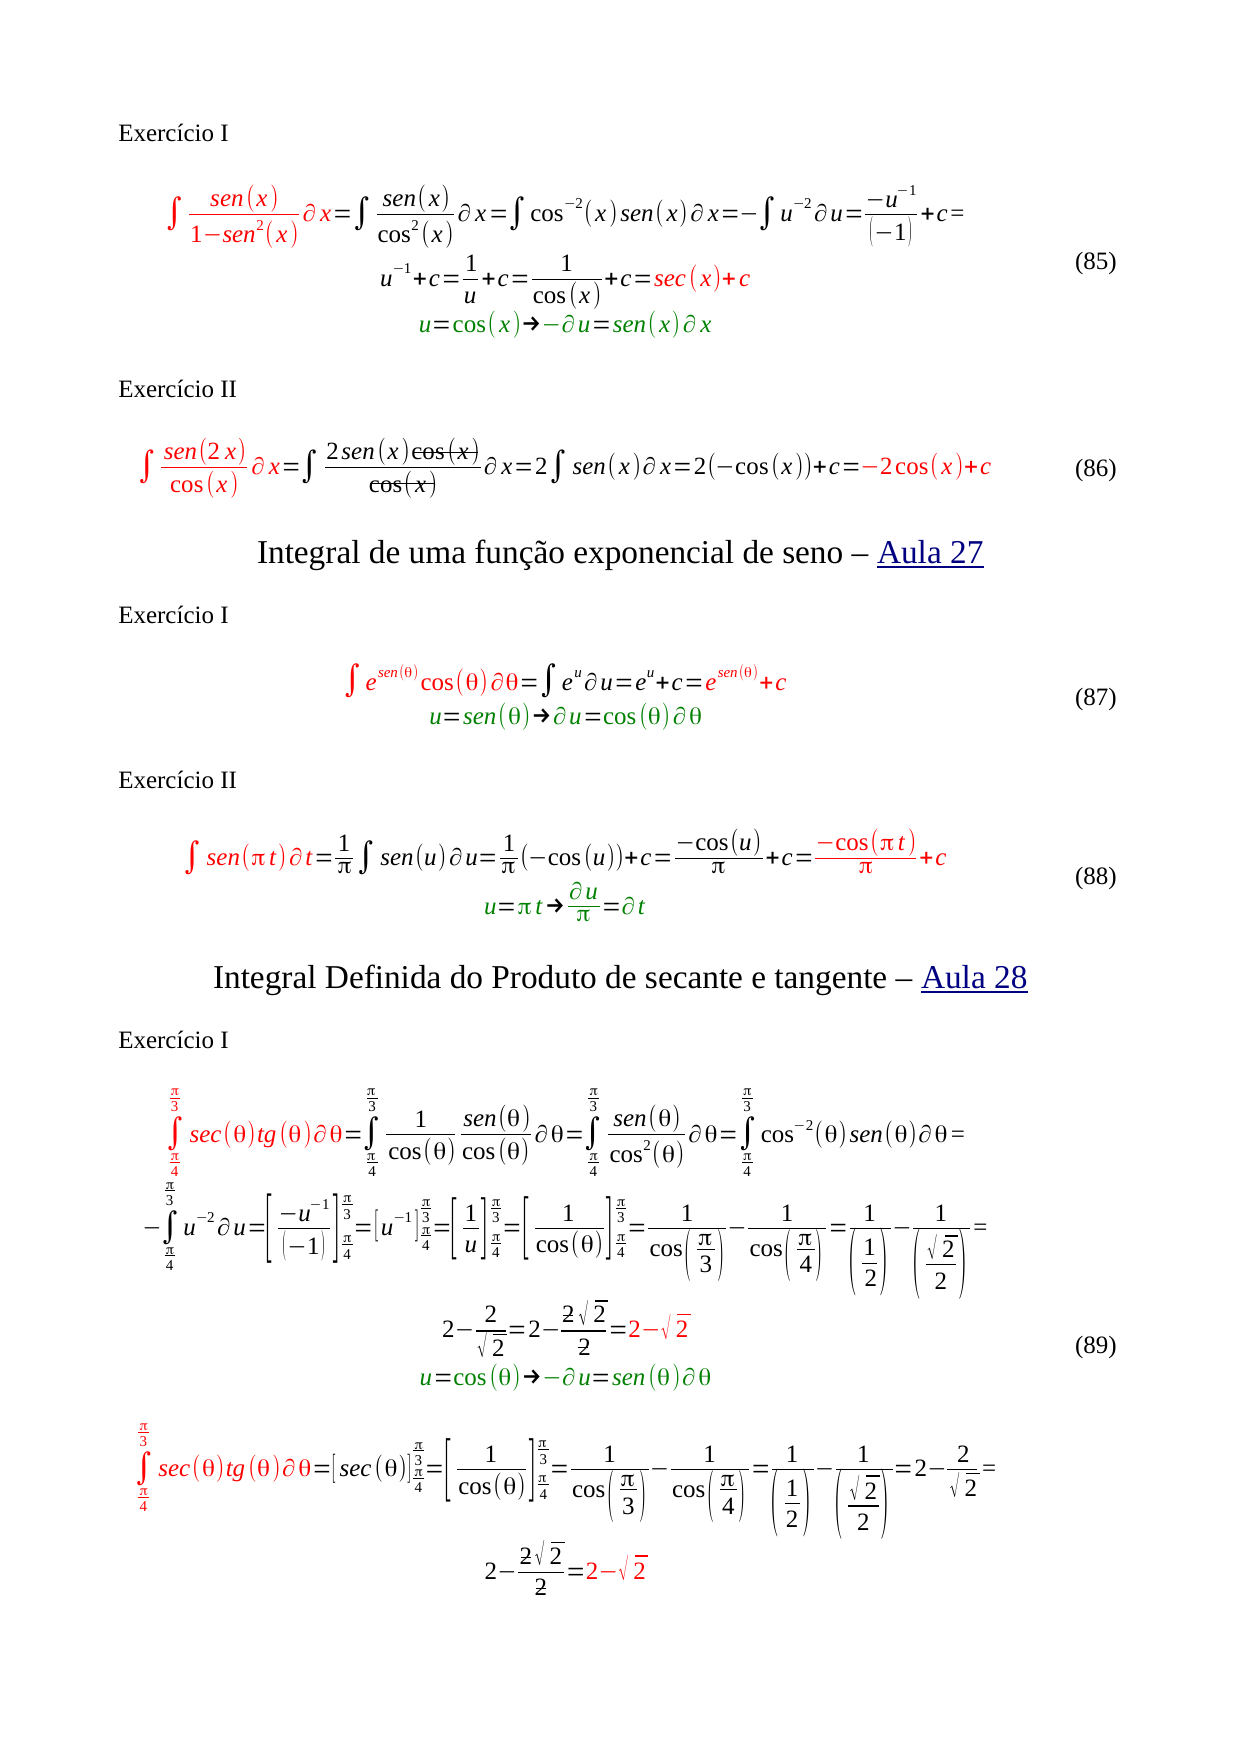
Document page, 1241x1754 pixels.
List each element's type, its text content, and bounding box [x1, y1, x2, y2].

text Exercício II [118, 765, 1122, 793]
table_header (85) [1010, 176, 1122, 345]
table_header [118, 431, 1010, 504]
table_header (87) [1010, 657, 1122, 736]
table_header (86) [1010, 431, 1122, 504]
table_header (88) [1010, 822, 1122, 929]
text Integral Definida do Produto de secante e tangente – Aula 28 [118, 958, 1122, 996]
text Exercício I [118, 118, 1122, 147]
text Integral de uma função exponencial de seno – Aula 27 [118, 533, 1122, 571]
table_header [118, 657, 1010, 736]
table_header (89) [1010, 1082, 1122, 1607]
table_header [118, 176, 1010, 345]
text Exercício I [118, 600, 1122, 628]
table_header [118, 822, 1010, 929]
table_header [118, 1082, 1010, 1607]
text Exercício I [118, 1025, 1122, 1053]
text Exercício II [118, 374, 1122, 403]
